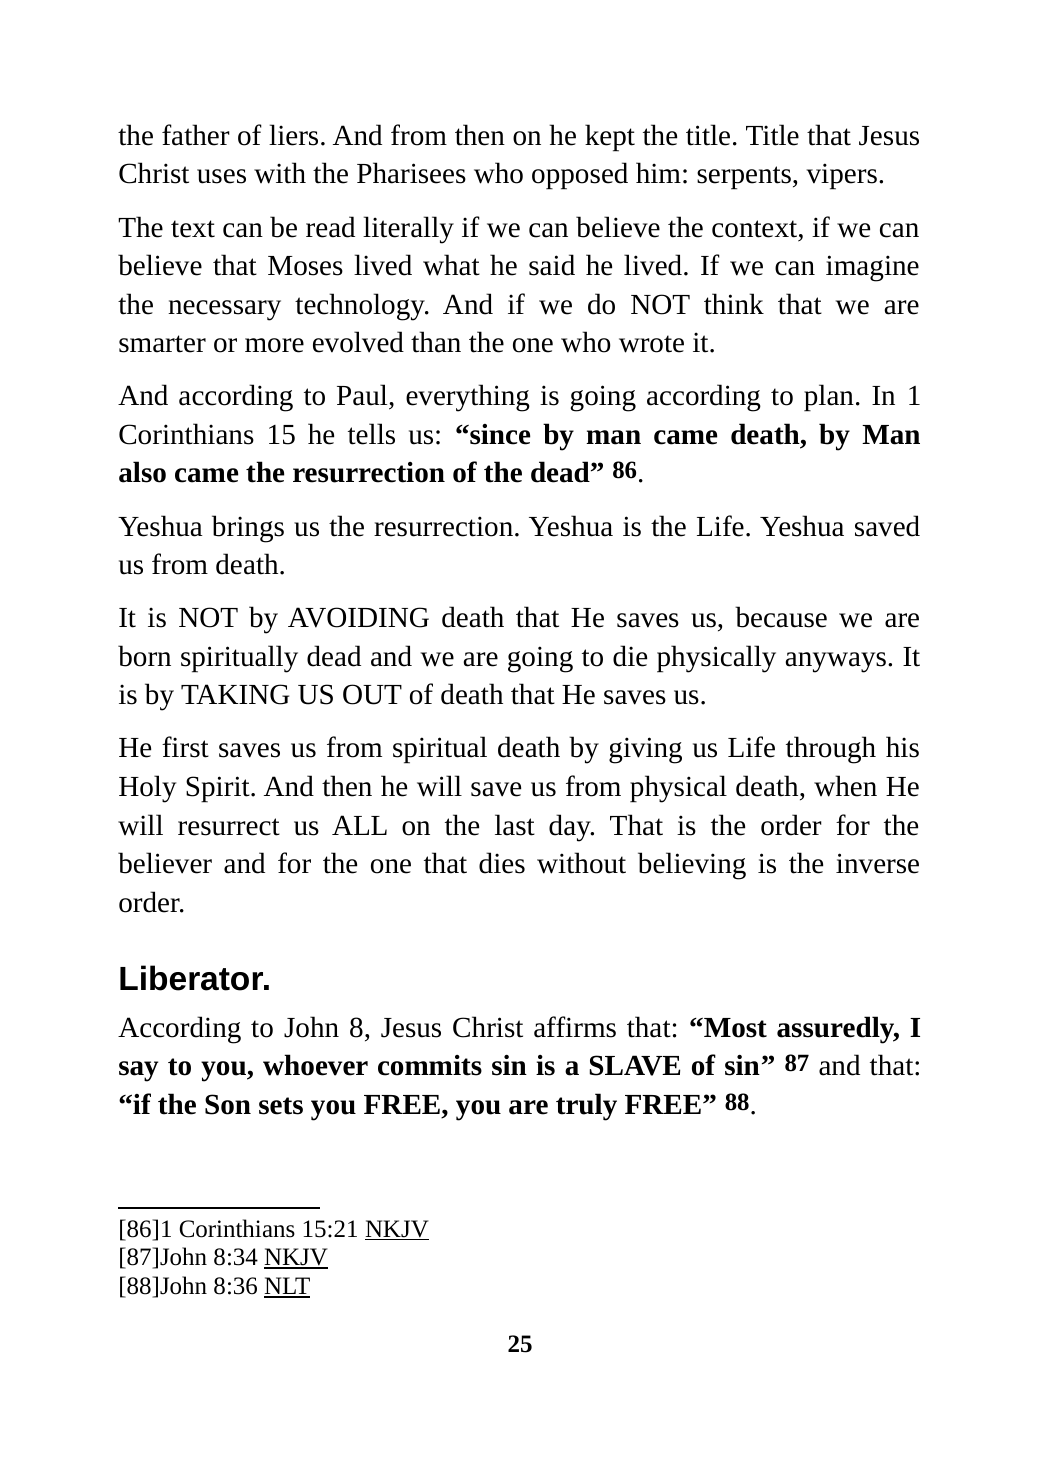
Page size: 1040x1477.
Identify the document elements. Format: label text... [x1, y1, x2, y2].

text According to John 8, Jesus Christ affirms that: “Most assuredly, I say to you, whoever commits sin is a SLAVE of sin” and that: “if the Son sets you FREE, you are truly FREE” . [118, 1010, 921, 1121]
text John 8:36 NLT [118, 1271, 921, 1300]
text the father of liers. And from then on he kept the title. Title that Jesus Christ uses with the Pharisees who opposed him: serpents, vipers. [118, 118, 921, 190]
text 1 Corinthians 15:21 NKJV [118, 1214, 921, 1242]
text It is NOT by AVOIDING death that He saves us, because we are born spiritually dead and we are going to die physically anyways. It is by TAKING US OUT of death that He saves us. [118, 600, 921, 711]
text Yeshua brings us the resurrection. Yeshua is the Life. Yeshua saved us from death. [118, 509, 921, 581]
text He first saves us from spiritual death by giving us Life through his Holy Spirit. And then he will save us from physical death, when He will resurrect us ALL on the last day. That is the order for the believer and for the one that dies without believing is the inverse order. [118, 731, 921, 918]
text John 8:34 NKJV [118, 1242, 921, 1271]
text The text can be read literally if we can believe the context, if we can believe that Moses lived what he said he lived. If we can imagine the necessary technology. And if we do NOT think that we are smarter or more evolved than the one who wrote it. [118, 210, 921, 359]
text And according to Paul, everything is going according to plan. In 1 Corinthians 15 he tells us: “since by man came death, by Man also came the resurrection of the dead” . [118, 378, 921, 489]
subtitle Liberator. [118, 959, 921, 997]
